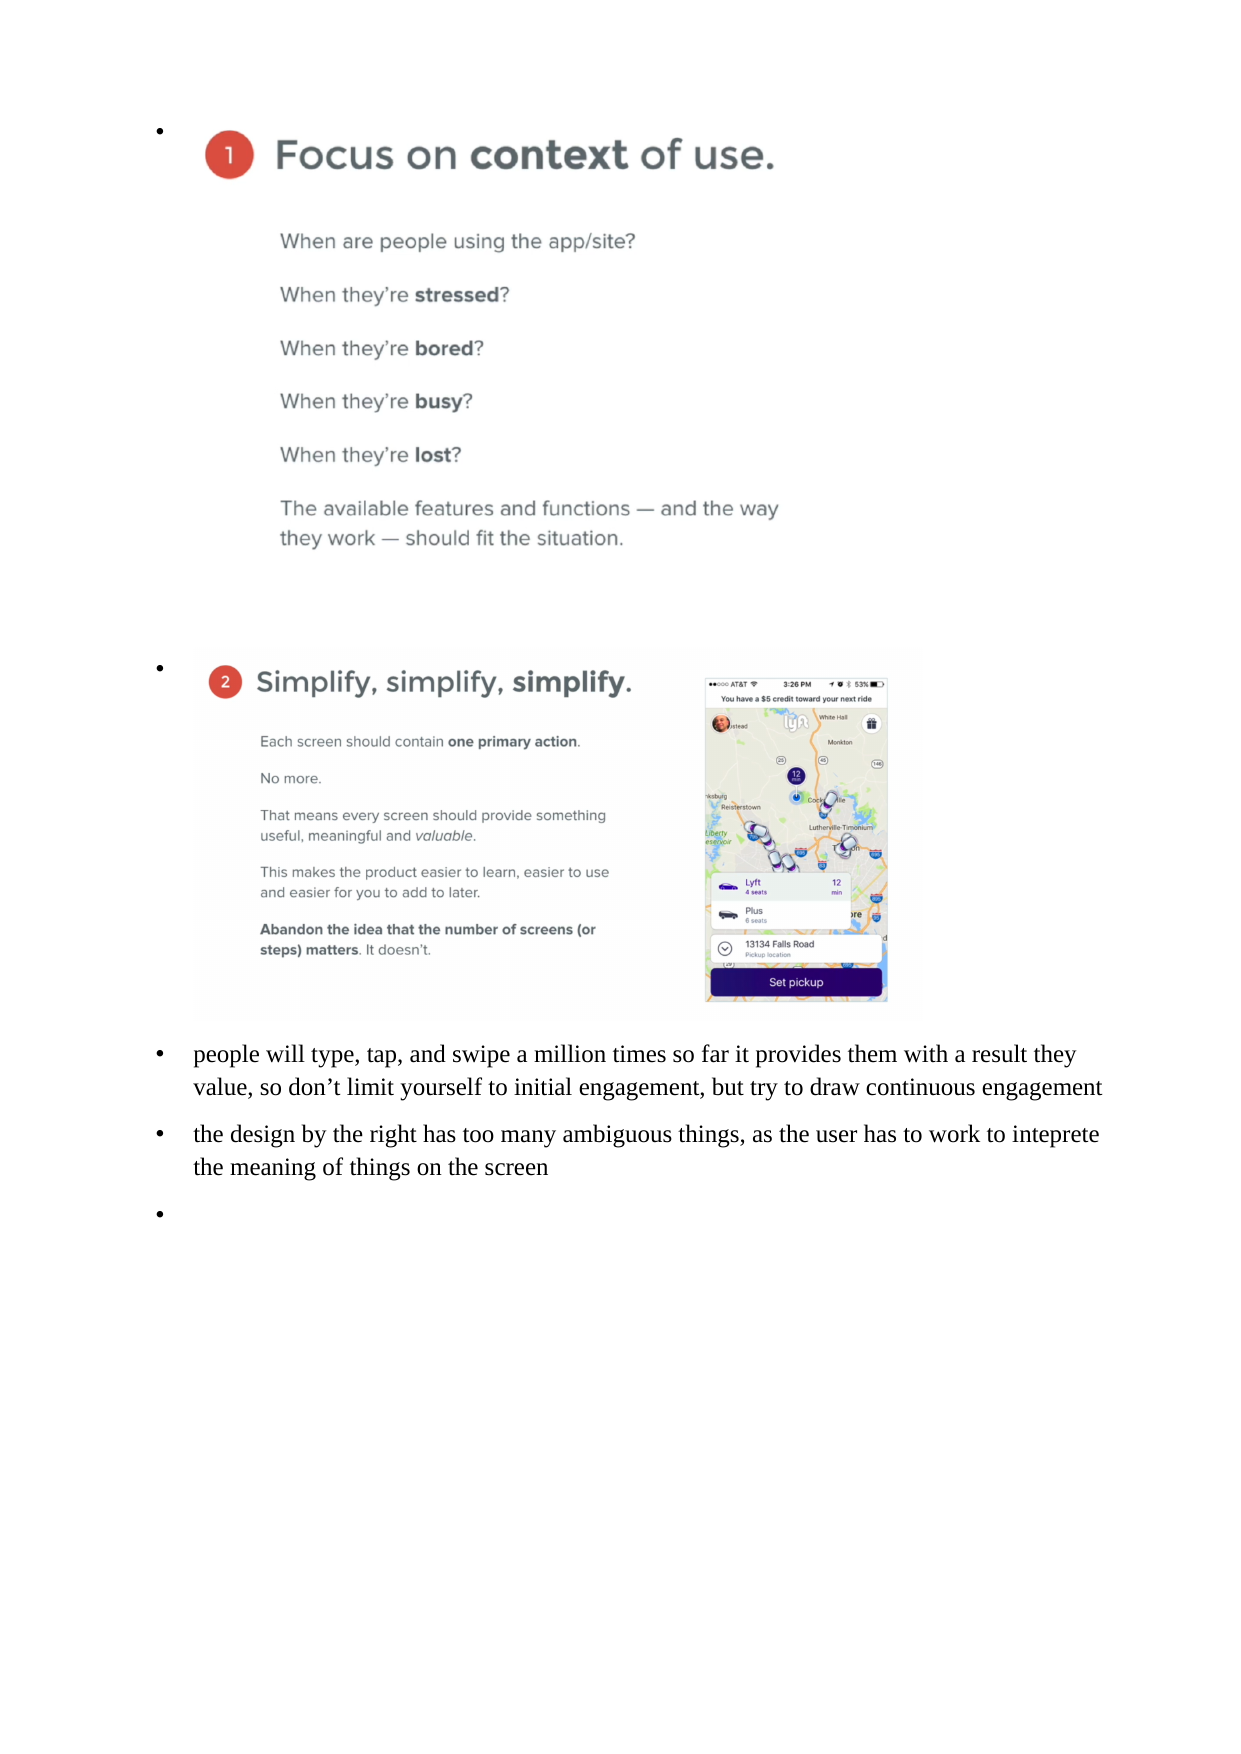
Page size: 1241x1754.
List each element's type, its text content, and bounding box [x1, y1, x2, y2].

picture [193, 647, 924, 1021]
list the design by the right has too many ambiguous things, as the user has to work to inteprete the meaning of things on the screen [156, 1119, 1122, 1181]
list people will type, tap, and swipe a million times so far it provides them with a result they value, so don’t limit yourself to initial engagement, but try to draw continuous engagement [156, 1039, 1122, 1101]
picture [193, 118, 826, 630]
